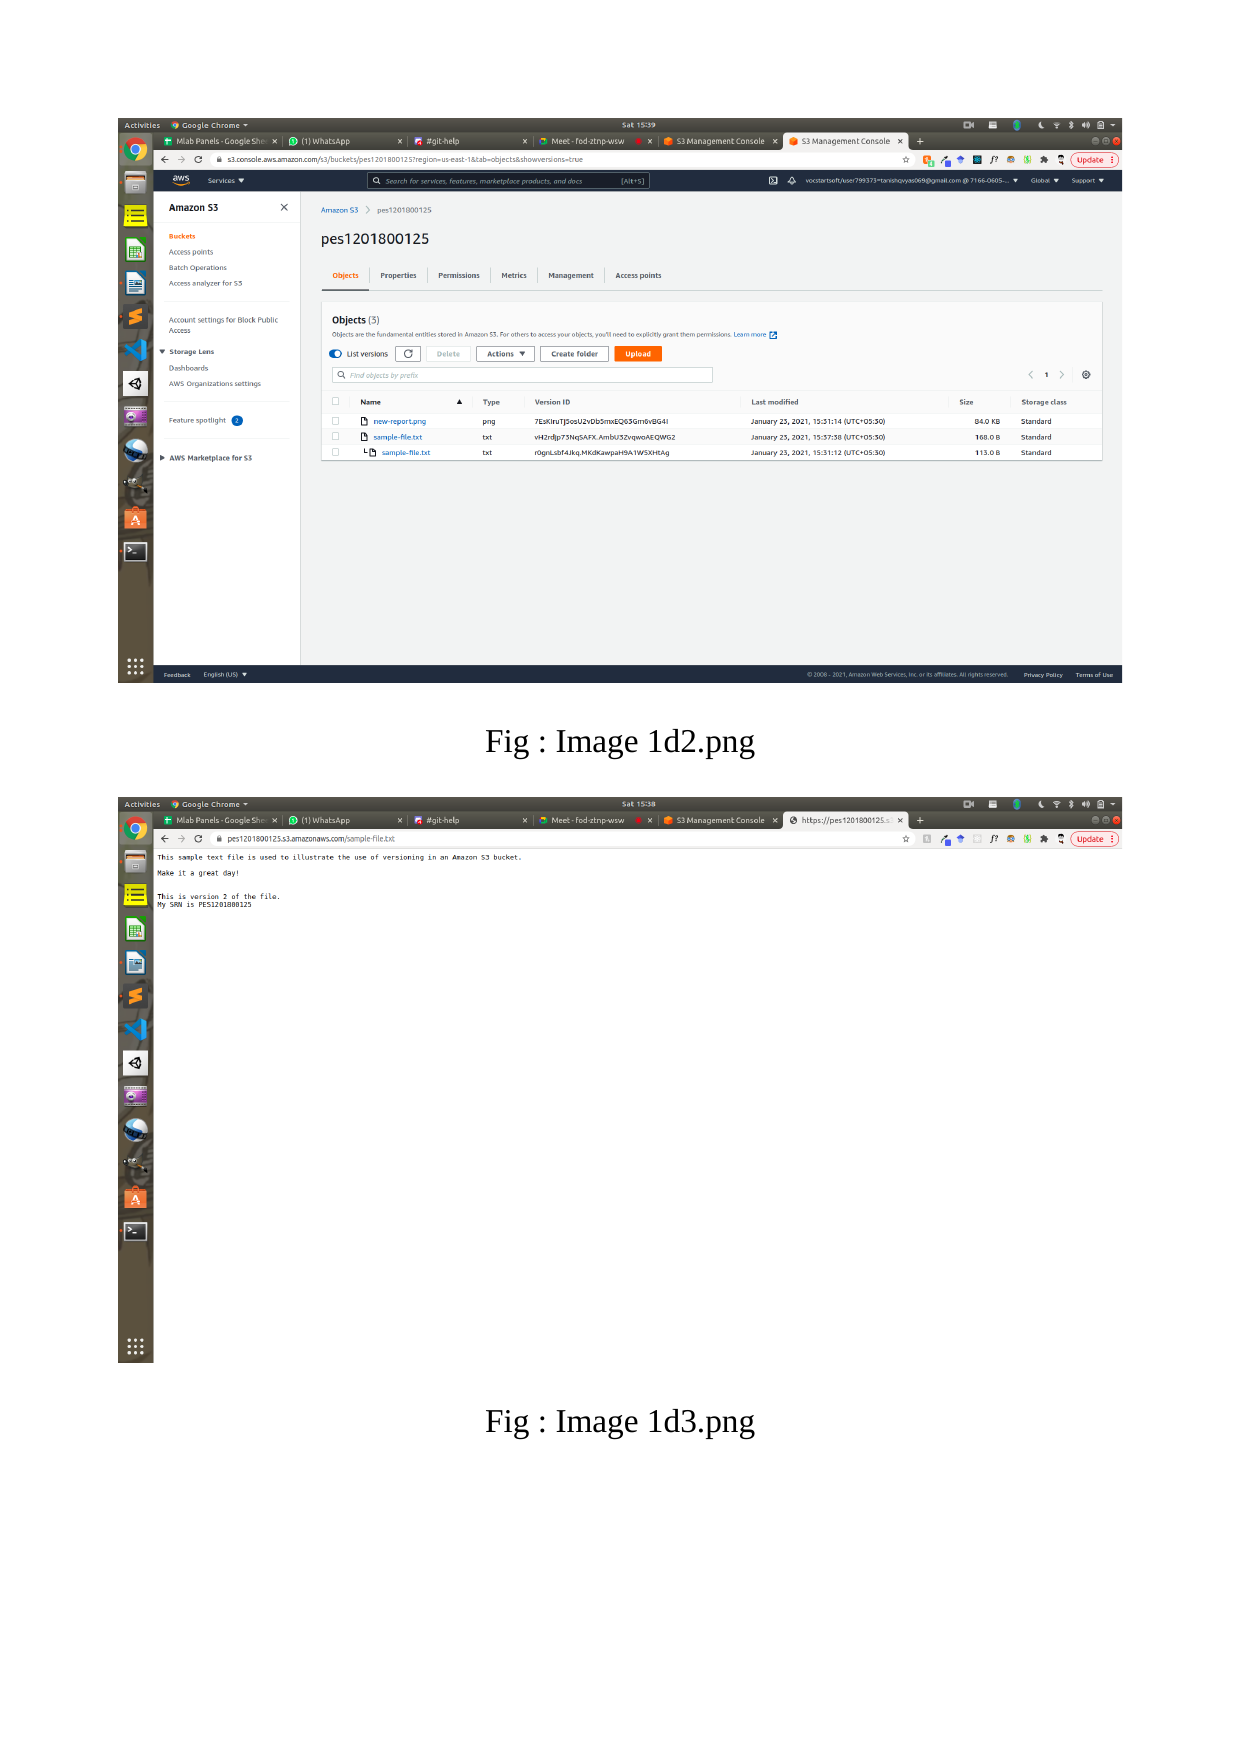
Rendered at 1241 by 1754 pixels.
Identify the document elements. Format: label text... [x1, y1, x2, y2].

picture [118, 797, 1123, 1363]
text Fig : Image 1d3.png [118, 1401, 1122, 1439]
text Fig : Image 1d2.png [118, 721, 1122, 759]
picture [118, 118, 1123, 683]
